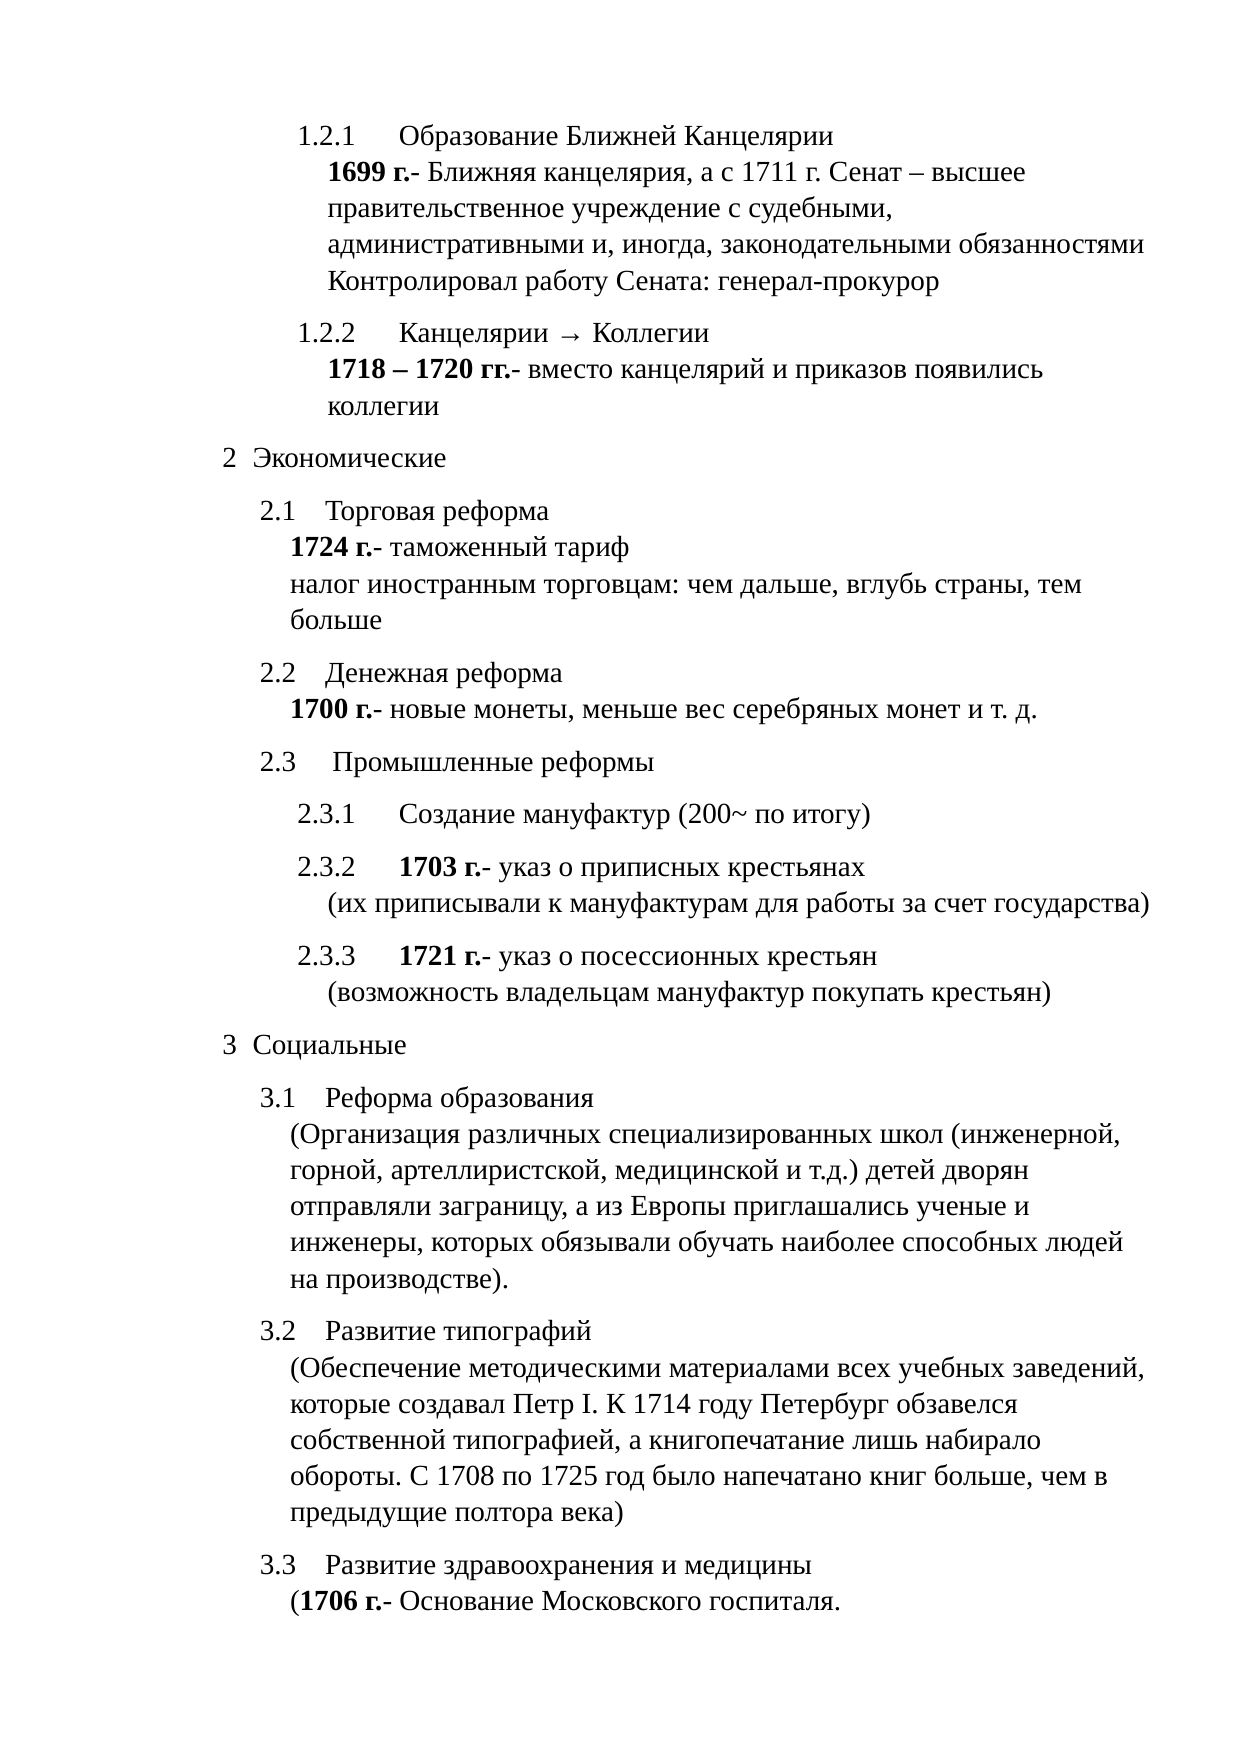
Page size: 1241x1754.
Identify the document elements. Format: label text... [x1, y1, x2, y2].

list Экономические [215, 441, 1152, 474]
list Социальные [215, 1027, 1152, 1061]
list Канцелярии → Коллегии 1718 – 1720 гг.- вместо канцелярий и приказов появились коллегии [290, 316, 1152, 421]
list 1703 г.- указ о приписных крестьянах (их приписывали к мануфактурам для работы за счет государства) [290, 849, 1152, 919]
list 1721 г.- указ о посессионных крестьян (возможность владельцам мануфактур покупать крестьян) [290, 938, 1152, 1008]
list Развитие типографий (Обеспечение методическими материалами всех учебных заведений, которые создавал Петр I. К 1714 году Петербург обзавелся собственной типографией, а книгопечатание лишь набирало обороты. С 1708 по 1725 год было напечатано книг больше, чем в предыдущие полтора века) [252, 1313, 1152, 1528]
list Торговая реформа 1724 г.- таможенный тариф налог иностранным торговцам: чем дальше, вглубь страны, тем больше [252, 493, 1152, 635]
list Создание мануфактур (200~ по итогу) [290, 796, 1152, 830]
list Промышленные реформы [252, 744, 1152, 777]
list Образование Ближней Канцелярии 1699 г.- Ближняя канцелярия, а с 1711 г. Сенат – высшее правительственное учреждение с судебными, административными и, иногда, законодательными обязанностями Контролировал работу Сената: генерал-прокурор [290, 118, 1152, 296]
list Реформа образования (Организация различных специализированных школ (инженерной, горной, артеллиристской, медицинской и т.д.) детей дворян отправляли заграницу, а из Европы приглашались ученые и инженеры, которых обязывали обучать наиболее способных людей на производстве). [252, 1080, 1152, 1294]
list Развитие здравоохранения и медицины (1706 г.- Основание Московского госпиталя. [252, 1547, 1152, 1617]
list Денежная реформа 1700 г.- новые монеты, меньше вес серебряных монет и т. д. [252, 655, 1152, 724]
